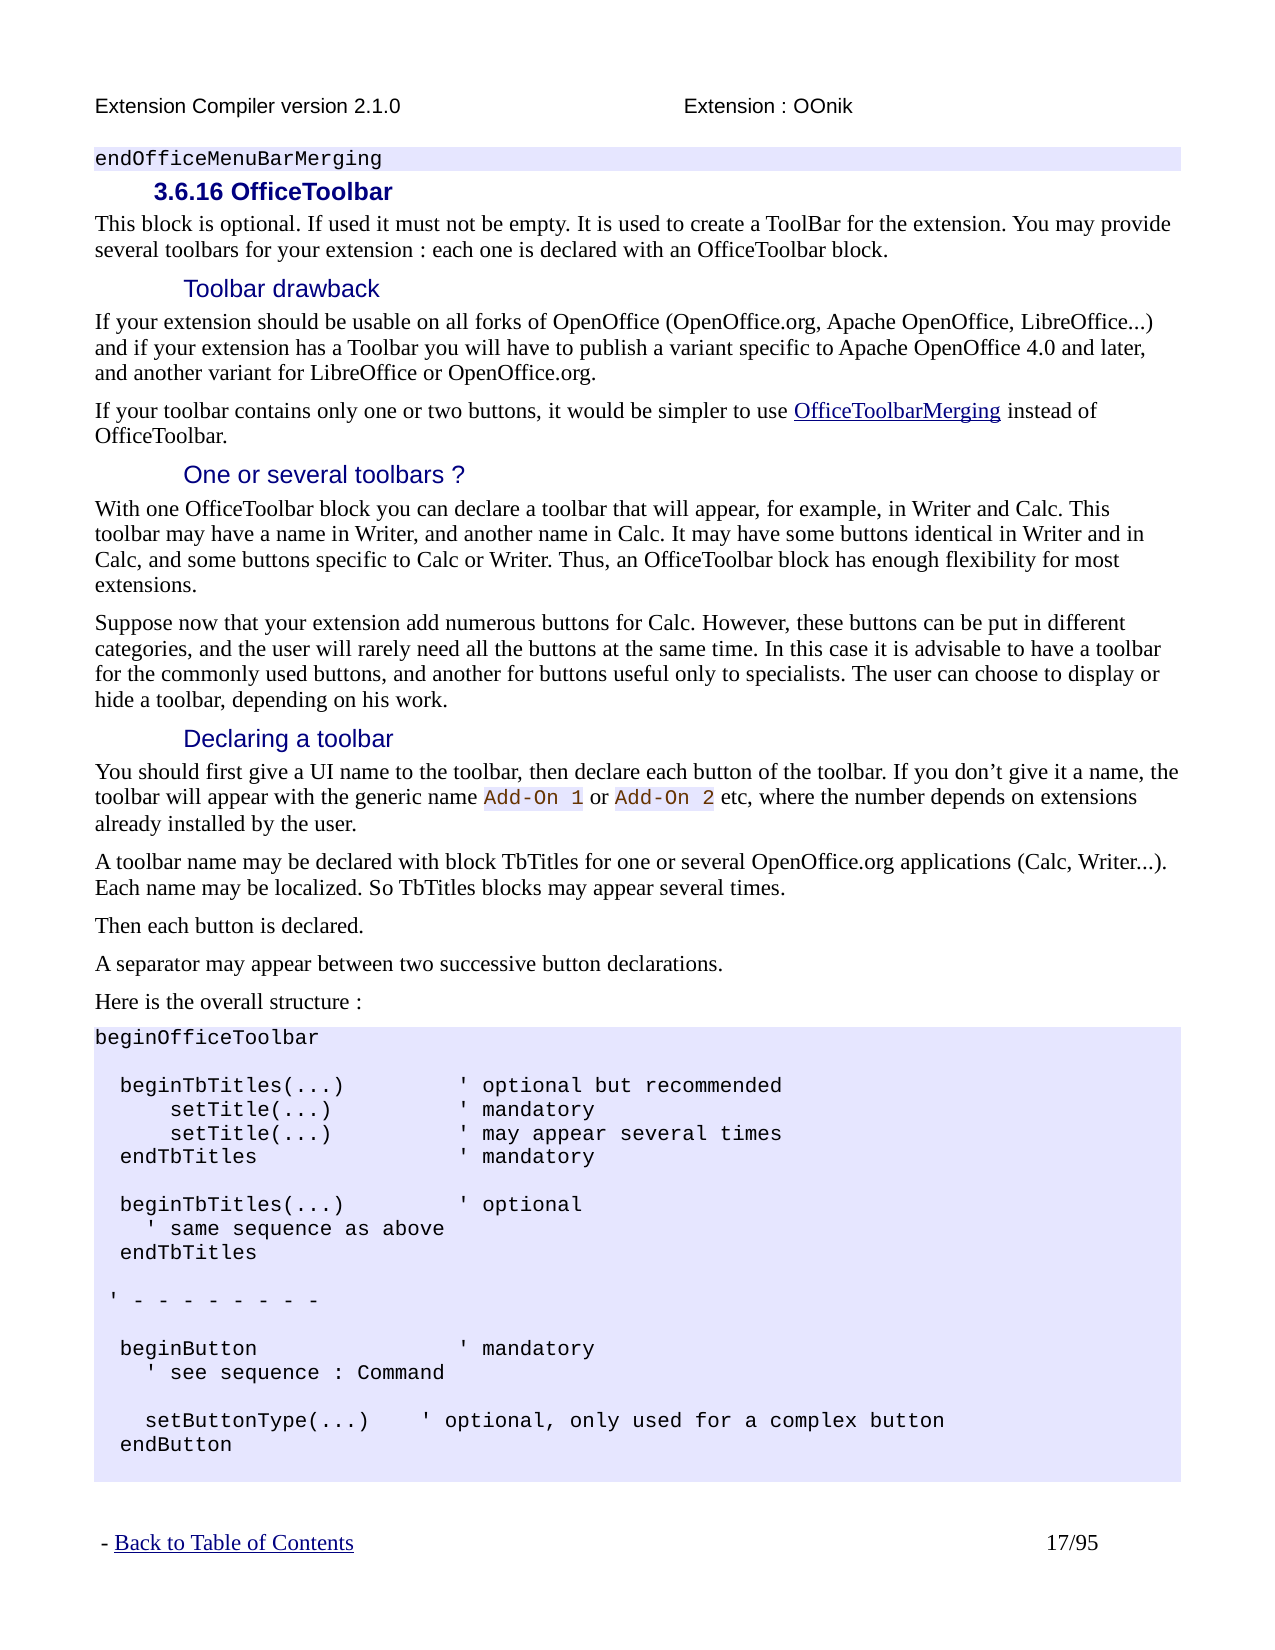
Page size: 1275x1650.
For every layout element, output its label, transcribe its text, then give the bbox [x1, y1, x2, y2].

text Then each button is declared. [94, 913, 1181, 938]
text ' same sequence as above [94, 1218, 1181, 1242]
text With one OfficeToolbar block you can declare a toolbar that will appear, for example, in Writer and Calc. This toolbar may have a name in Writer, and another name in Calc. It may have some buttons identical in Writer and in Calc, and some buttons specific to Calc or Writer. Thus, an OfficeToolbar block has enough flexibility for most extensions. [94, 495, 1181, 597]
text endTbTitles ' mandatory [94, 1146, 1181, 1170]
text Suppose now that your extension add numerous buttons for Calc. However, these buttons can be put in different categories, and the user will rarely need all the buttons at the same time. In this case it is advisable to have a toolbar for the commonly used buttons, and another for buttons useful only to specialists. The user can choose to display or hide a toolbar, depending on his work. [94, 610, 1181, 712]
text beginTbTitles(...) ' optional but recommended [94, 1074, 1181, 1098]
subtitle OfficeToolbar [153, 177, 1181, 205]
text ' see sequence : Command [94, 1362, 1181, 1386]
text This block is optional. If used it must not be empty. It is used to create a ToolBar for the extension. You may provide several toolbars for your extension : each one is declared with an OfficeToolbar block. [94, 211, 1181, 262]
text ' - - - - - - - - [94, 1290, 1181, 1314]
text If your extension should be usable on all forks of OpenOffice (OpenOffice.org, Apache OpenOffice, LibreOffice...) and if your extension has a Toolbar you will have to publish a variant specific to Apache OpenOffice 4.0 and later, and another variant for LibreOffice or OpenOffice.org. [94, 309, 1181, 385]
text setTitle(...) ' may appear several times [94, 1122, 1181, 1146]
text setTitle(...) ' mandatory [94, 1098, 1181, 1122]
subtitle Toolbar drawback [183, 275, 1181, 303]
text beginOfficeToolbar [94, 1027, 1181, 1051]
text A separator may appear between two successive button declarations. [94, 951, 1181, 976]
text A toolbar name may be declared with block TbTitles for one or several OpenOffice.org applications (Calc, Writer...). Each name may be localized. So TbTitles blocks may appear several times. [94, 849, 1181, 900]
text You should first give a UI name to the toolbar, then declare each button of the toolbar. If you don’t give it a name, the toolbar will appear with the generic name Add-On 1 or Add-On 2 etc, where the number depends on extensions already installed by the user. [94, 758, 1181, 837]
text endOfficeMenuBarMerging [94, 147, 1181, 171]
text endButton [94, 1434, 1181, 1458]
text If your toolbar contains only one or two buttons, it would be simpler to use OfficeToolbarMerging instead of OfficeToolbar. [94, 398, 1181, 449]
text setButtonType(...) ' optional, only used for a complex button [94, 1410, 1181, 1434]
text beginButton ' mandatory [94, 1338, 1181, 1362]
text endTbTitles [94, 1242, 1181, 1266]
subtitle One or several toolbars ? [183, 461, 1181, 489]
text Here is the overall structure : [94, 989, 1181, 1014]
subtitle Declaring a toolbar [183, 724, 1181, 753]
text beginTbTitles(...) ' optional [94, 1194, 1181, 1218]
